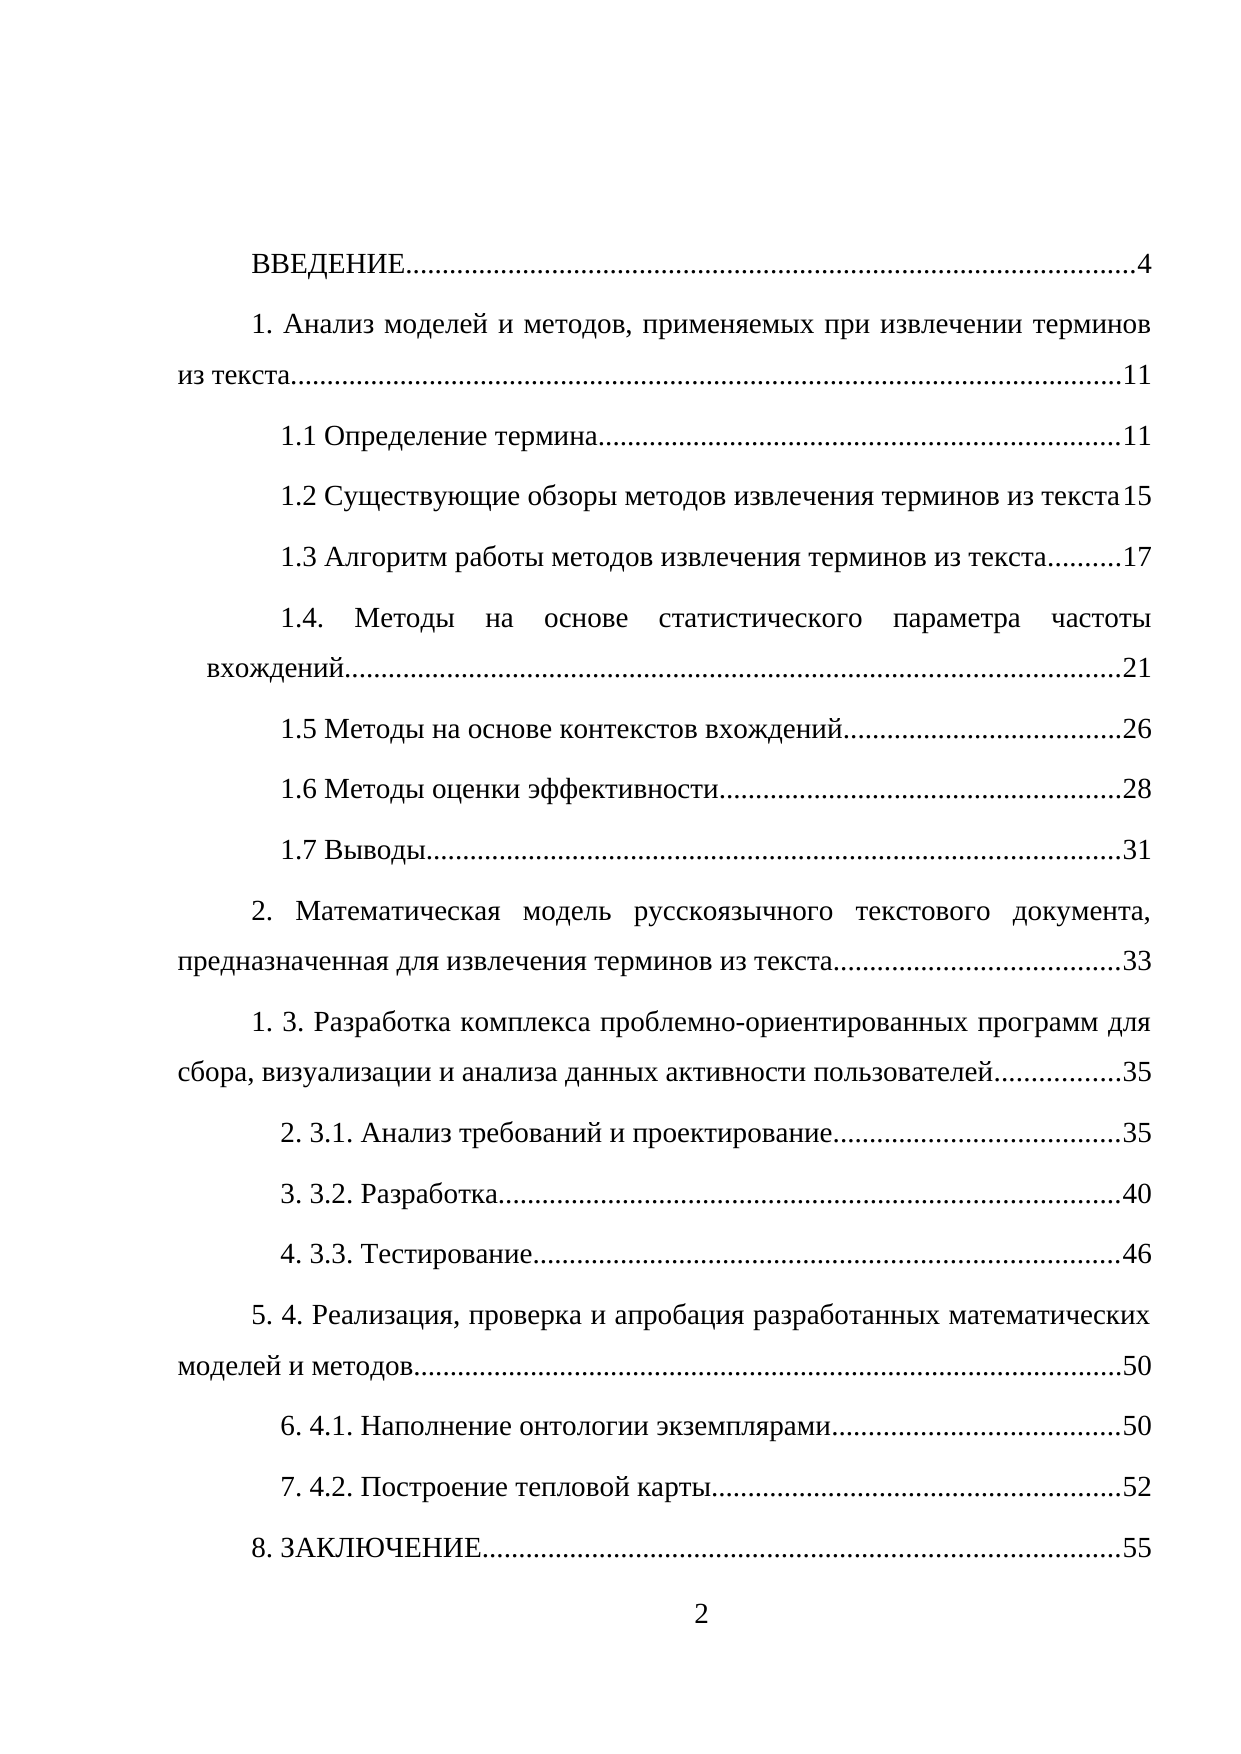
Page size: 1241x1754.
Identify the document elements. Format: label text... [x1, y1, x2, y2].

text 5. 4. Реализация, проверка и апробация разработанных математических моделей и методов 50 [177, 1297, 1152, 1381]
text 6. 4.1. Наполнение онтологии экземплярами 50 [206, 1408, 1152, 1442]
text 4. 3.3. Тестирование 46 [206, 1237, 1152, 1270]
text 2. 3.1. Анализ требований и проектирование 35 [206, 1115, 1152, 1149]
text ВВЕДЕНИЕ 4 [177, 246, 1152, 279]
text 1.5 Методы на основе контекстов вхождений 26 [206, 711, 1152, 744]
text 3. 3.2. Разработка 40 [206, 1176, 1152, 1209]
text 1.7 Выводы 31 [206, 832, 1152, 866]
text 1.6 Методы оценки эффективности 28 [206, 772, 1152, 805]
text 1.2 Существующие обзоры методов извлечения терминов из текста 15 [206, 478, 1152, 512]
text 1.4. Методы на основе статистического параметра частоты вхождений 21 [206, 600, 1152, 684]
text 8. ЗАКЛЮЧЕНИЕ 55 [177, 1530, 1152, 1563]
text 1.3 Алгоритм работы методов извлечения терминов из текста 17 [206, 539, 1152, 573]
text 1.1 Определение термина 11 [206, 418, 1152, 451]
text 1. Анализ моделей и методов, применяемых при извлечении терминов из текста 11 [177, 307, 1152, 390]
text 1. 3. Разработка комплекса проблемно-ориентированных программ для сбора, визуализации и анализа данных активности пользователей 35 [177, 1004, 1152, 1088]
text 7. 4.2. Построение тепловой карты 52 [206, 1469, 1152, 1503]
text 2. Математическая модель русскоязычного текстового документа, предназначенная для извлечения терминов из текста 33 [177, 893, 1152, 977]
